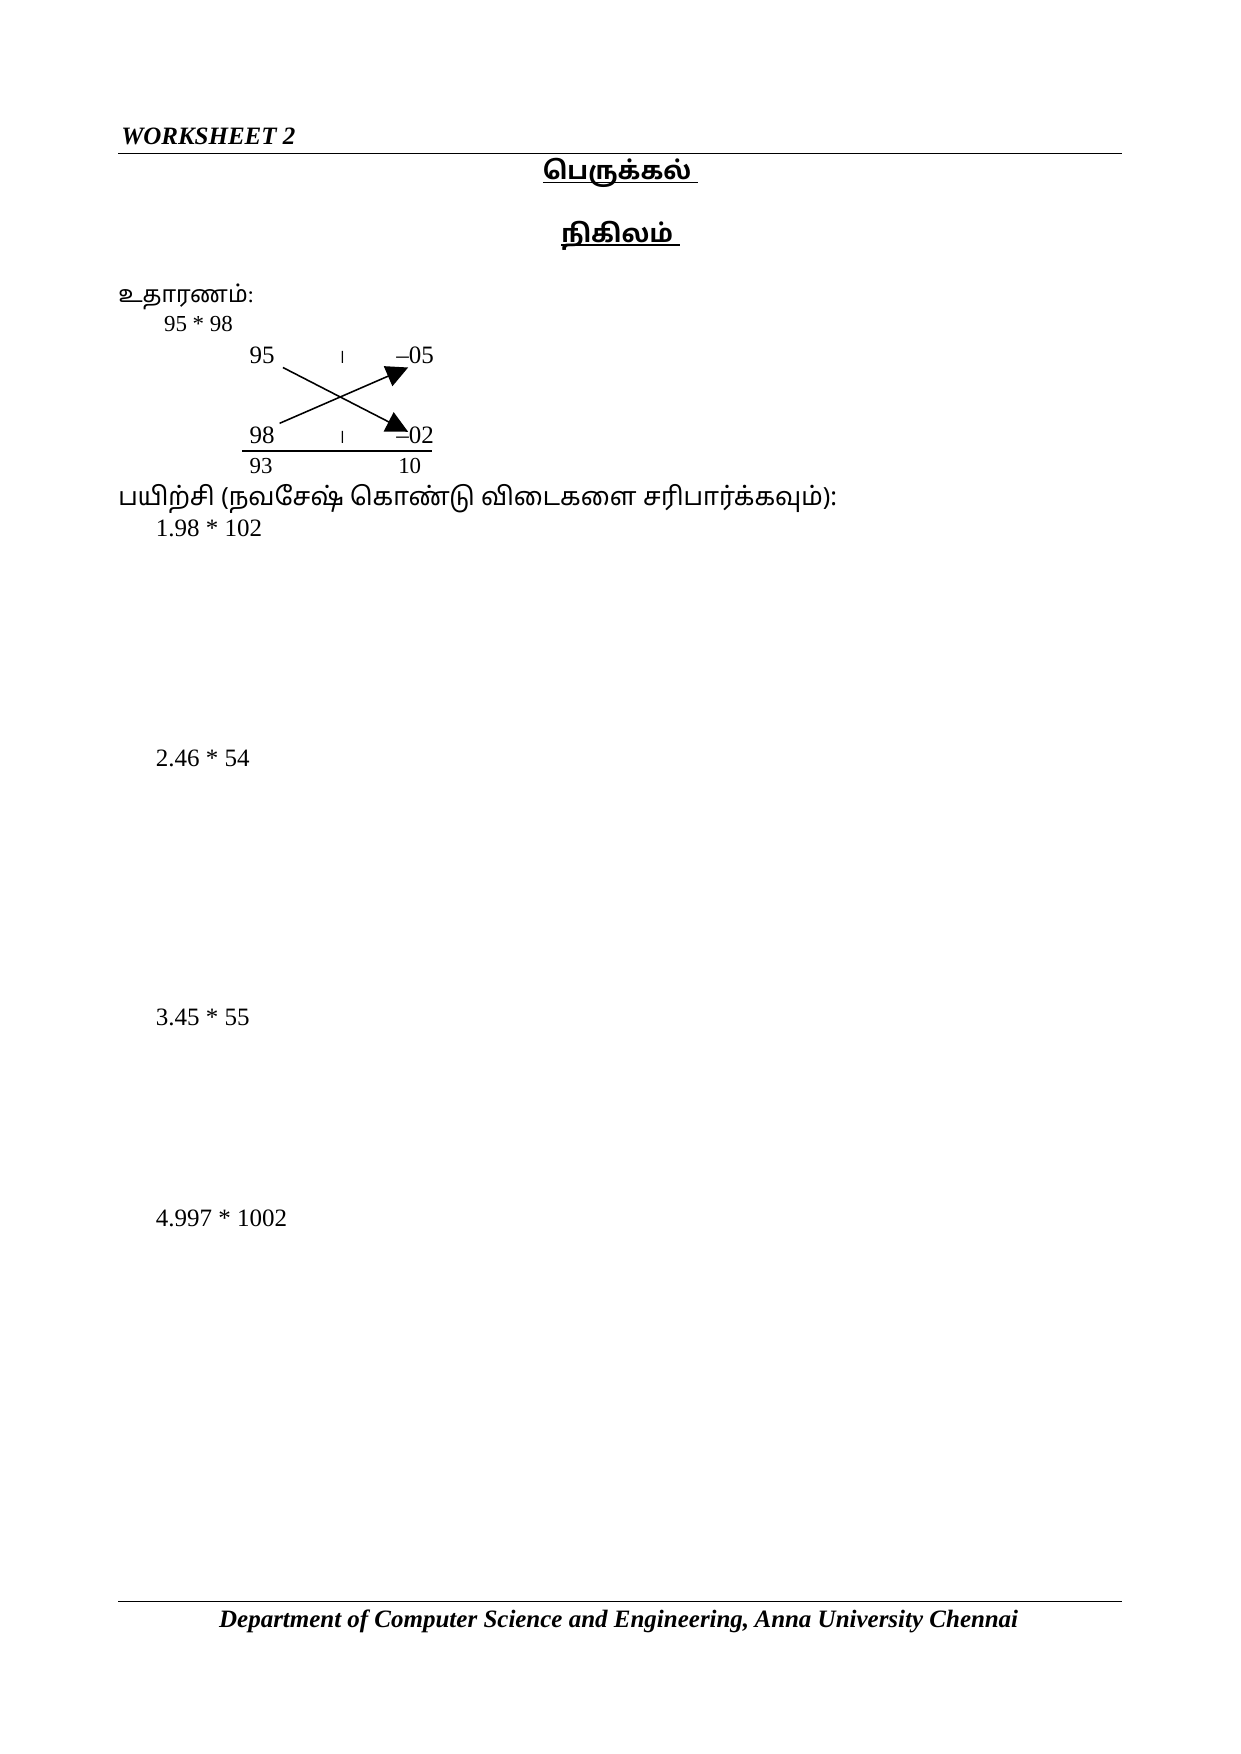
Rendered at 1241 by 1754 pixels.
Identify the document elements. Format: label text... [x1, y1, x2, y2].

text 95 * 98 [118, 310, 1122, 336]
list 98 * 102 [156, 513, 1122, 542]
list 997 * 1002 [156, 1203, 1122, 1232]
text பெருக்கல் [118, 154, 1122, 187]
text நிகிலம் [118, 216, 1122, 250]
text பயிற்சி (நவசேஷ் கொண்டு விடைகளை சரிபார்க்கவும்): [118, 479, 1122, 513]
text உதாரணம்: [118, 278, 1122, 310]
text 98  –02 [118, 420, 1122, 448]
text 93 10 [118, 453, 1122, 479]
list 46 * 54 [156, 743, 1122, 772]
text 95  –05 [118, 340, 1122, 369]
list 45 * 55 [156, 1002, 1122, 1031]
